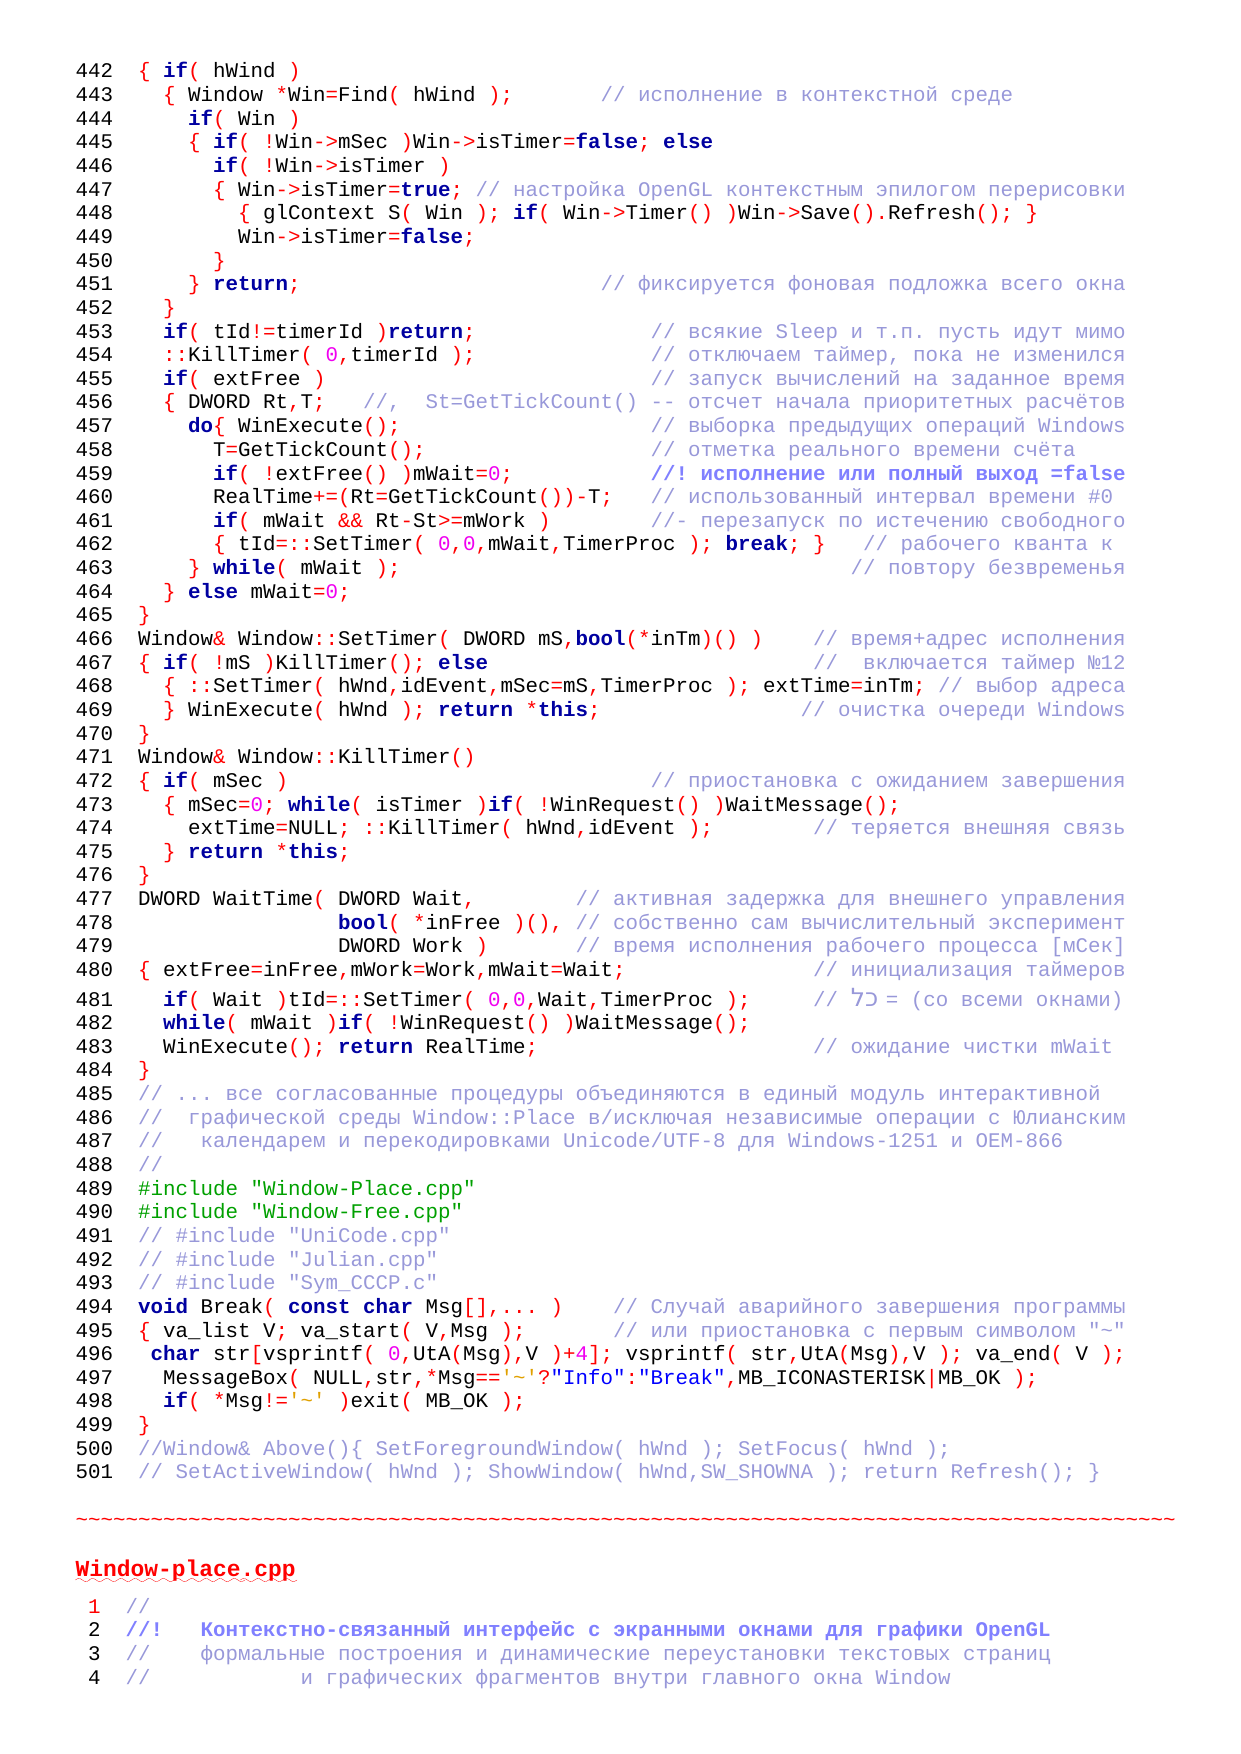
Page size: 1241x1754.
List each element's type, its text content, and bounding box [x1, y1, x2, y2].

subtitle 475 } return *this; [75, 841, 1181, 864]
subtitle 480 { extFree=inFree,mWork=Work,mWait=Wait; // инициализация таймеров [613, 959, 1181, 983]
subtitle 454 ::KillTimer( 0,timerId ); // отключаем таймер, пока не изменился [75, 344, 188, 368]
subtitle 467 { if( !mS )KillTimer(); else // включается таймер №12 [388, 652, 1181, 675]
subtitle 496 char str[vsprintf( 0,UtA(Msg),V )+4]; vsprintf( str,UtA(Msg),V ); va_end( V ); [75, 1343, 213, 1367]
subtitle 469 } WinExecute( hWnd ); return *this; // очистка очереди Windows [400, 699, 1181, 723]
subtitle 449 Win->isTimer=false; [75, 226, 238, 250]
subtitle 448 { glContext S( Win ); if( Win->Timer() )Win->Save().Refresh(); } [75, 202, 1181, 226]
text ~~~~~~~~~~~~~~~~~~~~~~~~~~~~~~~~~~~~~~~~~~~~~~~~~~~~~~~~~~~~~~~~~~~~~~~~~~~~~~~~~~~~~~~~ [75, 1509, 1181, 1532]
subtitle 471 Window& Window::KillTimer() [450, 746, 1181, 770]
subtitle 463 } while( mWait ); // повтору безвременья [75, 557, 300, 581]
subtitle 476 } [75, 864, 1181, 888]
subtitle 474 extTime=NULL; ::KillTimer( hWnd,idEvent ); // теряется внешняя связь [75, 817, 188, 841]
subtitle 479 DWORD Work ) // время исполнения рабочего процесса [мСек] [475, 935, 1181, 959]
subtitle 498 if( *Msg!='~' )exit( MB_OK ); [500, 1391, 1181, 1414]
subtitle 451 } return; // фиксируется фоновая подложка всего окна [75, 273, 1181, 297]
subtitle 460 RealTime+=(Rt=GetTickCount())-T; // использованный интервал времени #0 [600, 486, 1181, 510]
subtitle 442 { if( hWind ) [288, 61, 1181, 84]
subtitle 490 #include "Window-Free.cpp" [75, 1201, 1181, 1225]
subtitle 482 while( mWait )if( !WinRequest() )WaitMessage(); [325, 1012, 400, 1036]
subtitle 481 if( Wait )tId=::SetTimer( 0,0,Wait,TimerProc ); // כל = (со всеми окнами) [75, 983, 1181, 1012]
subtitle 480 { extFree=inFree,mWork=Work,mWait=Wait; // инициализация таймеров [75, 959, 163, 983]
subtitle 466 Window& Window::SetTimer( DWORD mS,bool(*inTm)() ) // время+адрес исполнения [700, 628, 1181, 652]
subtitle 498 if( *Msg!='~' )exit( MB_OK ); [263, 1391, 350, 1414]
subtitle 498 if( *Msg!='~' )exit( MB_OK ); [75, 1391, 225, 1414]
subtitle 449 Win->isTimer=false; [275, 226, 300, 250]
subtitle 497 MessageBox( NULL,str,*Msg=='~'?"Info":"Break",MB_ICONASTERISK|MB_OK ); [1013, 1367, 1181, 1391]
subtitle 494 void Break( const char Msg[],... ) // Случай аварийного завершения программы [263, 1296, 425, 1319]
subtitle 443 { Window *Win=Find( hWind ); // исполнение в контекстной среде [75, 84, 188, 108]
subtitle 464 } else mWait=0; [75, 581, 250, 604]
text 501 // SetActiveWindow( hWnd ); ShowWindow( hWnd,SW_SHOWNA ); return Refresh(); } [75, 1461, 1181, 1485]
subtitle 464 } else mWait=0; [313, 581, 1181, 604]
subtitle 483 WinExecute(); return RealTime; // ожидание чистки mWait [525, 1036, 1181, 1059]
subtitle 463 } while( mWait ); // повтору безвременья [375, 557, 1181, 581]
subtitle 482 while( mWait )if( !WinRequest() )WaitMessage(); [525, 1012, 575, 1036]
subtitle 471 Window& Window::KillTimer() [75, 746, 138, 770]
subtitle 497 MessageBox( NULL,str,*Msg=='~'?"Info":"Break",MB_ICONASTERISK|MB_OK ); [75, 1367, 163, 1391]
subtitle 500 //Window& Above(){ SetForegroundWindow( hWnd ); SetFocus( hWnd ); [75, 1438, 1181, 1461]
subtitle 4 // и графических фрагментов внутри главного окна Window [75, 1667, 1181, 1690]
subtitle 446 if( !Win->isTimer ) [75, 155, 275, 179]
subtitle 465 } [75, 604, 1181, 628]
subtitle 497 MessageBox( NULL,str,*Msg=='~'?"Info":"Break",MB_ICONASTERISK|MB_OK ); [475, 1367, 738, 1391]
subtitle 486 // графической среды Window::Place в/исключая независимые операции с Юлианским [75, 1107, 1181, 1130]
subtitle 477 DWORD WaitTime( DWORD Wait, // активная задержка для внешнего управления [463, 888, 1181, 912]
subtitle 468 { ::SetTimer( hWnd,idEvent,mSec=mS,TimerProc ); extTime=inTm; // выбор адреса [75, 675, 213, 699]
subtitle Window-place.cpp [75, 1557, 1181, 1583]
subtitle 461 if( mWait && Rt-St>=mWork ) //- перезапуск по истечению свободного [75, 510, 263, 533]
subtitle 473 { mSec=0; while( isTimer )if( !WinRequest() )WaitMessage(); [75, 793, 1181, 817]
subtitle 478 bool( *inFree )(), // собственно сам вычислительный эксперимент [75, 912, 425, 935]
subtitle 447 { Win->isTimer=true; // настройка OpenGL контекстным эпилогом перерисовки [75, 179, 238, 202]
subtitle 488 // [75, 1154, 1181, 1178]
subtitle 445 { if( !Win->mSec )Win->isTimer=false; else [563, 131, 1181, 155]
subtitle 454 ::KillTimer( 0,timerId ); // отключаем таймер, пока не изменился [450, 344, 1181, 368]
subtitle 456 { DWORD Rt,T; //, St=GetTickCount() -- отсчет начала приоритетных расчётов [75, 392, 188, 415]
subtitle 494 void Break( const char Msg[],... ) // Случай аварийного завершения программы [463, 1296, 1181, 1319]
subtitle 483 WinExecute(); return RealTime; // ожидание чистки mWait [75, 1036, 163, 1059]
subtitle 493 // #include "Sym_CCCP.c" [75, 1272, 1181, 1296]
subtitle 456 { DWORD Rt,T; //, St=GetTickCount() -- отсчет начала приоритетных расчётов [313, 392, 1181, 415]
subtitle 479 DWORD Work ) // время исполнения рабочего процесса [мСек] [75, 935, 338, 959]
subtitle 458 T=GetTickCount(); // отметка реального времени счёта [388, 439, 1181, 462]
subtitle 452 } [75, 297, 1181, 321]
subtitle 472 { if( mSec ) // приостановка с ожиданием завершения [75, 770, 213, 793]
subtitle 472 { if( mSec ) // приостановка с ожиданием завершения [275, 770, 1181, 793]
subtitle 491 // #include "UniCode.cpp" [75, 1225, 1181, 1249]
subtitle 492 // #include "Julian.cpp" [75, 1249, 1181, 1272]
subtitle 495 { va_list V; va_start( V,Msg ); // или приостановка с первым символом "~" [75, 1319, 1181, 1343]
subtitle 453 if( tId!=timerId )return; // всякие Sleep и т.п. пусть идут мимо [375, 321, 1181, 344]
subtitle 445 { if( !Win->mSec )Win->isTimer=false; else [75, 131, 275, 155]
subtitle 482 while( mWait )if( !WinRequest() )WaitMessage(); [713, 1012, 1181, 1036]
subtitle 484 } [75, 1059, 1181, 1083]
subtitle 461 if( mWait && Rt-St>=mWork ) //- перезапуск по истечению свободного [538, 510, 1181, 533]
subtitle 483 WinExecute(); return RealTime; // ожидание чистки mWait [288, 1036, 425, 1059]
subtitle 455 if( extFree ) // запуск вычислений на заданное время [75, 368, 213, 392]
subtitle 458 T=GetTickCount(); // отметка реального времени счёта [75, 439, 213, 462]
subtitle 453 if( tId!=timerId )return; // всякие Sleep и т.п. пусть идут мимо [75, 321, 213, 344]
subtitle 444 if( Win ) [75, 108, 238, 131]
subtitle 478 bool( *inFree )(), // собственно сам вычислительный эксперимент [513, 912, 1181, 935]
subtitle 443 { Window *Win=Find( hWind ); // исполнение в контекстной среде [488, 84, 1181, 108]
subtitle 468 { ::SetTimer( hWnd,idEvent,mSec=mS,TimerProc ); extTime=inTm; // выбор адреса [913, 675, 1181, 699]
subtitle 496 char str[vsprintf( 0,UtA(Msg),V )+4]; vsprintf( str,UtA(Msg),V ); va_end( V ); [1100, 1343, 1181, 1367]
subtitle 460 RealTime+=(Rt=GetTickCount())-T; // использованный интервал времени #0 [75, 486, 213, 510]
subtitle 482 while( mWait )if( !WinRequest() )WaitMessage(); [75, 1012, 250, 1036]
subtitle 496 char str[vsprintf( 0,UtA(Msg),V )+4]; vsprintf( str,UtA(Msg),V ); va_end( V ); [550, 1343, 625, 1367]
subtitle 469 } WinExecute( hWnd ); return *this; // очистка очереди Windows [75, 699, 188, 723]
subtitle 457 do{ WinExecute(); // выборка предыдущих операций Windows [75, 415, 238, 439]
subtitle 494 void Break( const char Msg[],... ) // Случай аварийного завершения программы [75, 1296, 200, 1319]
subtitle 474 extTime=NULL; ::KillTimer( hWnd,idEvent ); // теряется внешняя связь [688, 817, 1181, 841]
subtitle 449 Win->isTimer=false; [388, 226, 1181, 250]
subtitle 466 Window& Window::SetTimer( DWORD mS,bool(*inTm)() ) // время+адрес исполнения [563, 628, 650, 652]
subtitle 2 //! Контекстно-связанный интерфейс с экранными окнами для графики OpenGL [75, 1619, 1181, 1643]
subtitle 1 // [75, 1596, 1181, 1619]
subtitle 457 do{ WinExecute(); // выборка предыдущих операций Windows [363, 415, 1181, 439]
subtitle 446 if( !Win->isTimer ) [313, 155, 338, 179]
subtitle 485 // ... все согласованные процедуры объединяются в единый модуль интерактивной [75, 1083, 1181, 1107]
subtitle 446 if( !Win->isTimer ) [438, 155, 1181, 179]
subtitle 462 { tId=::SetTimer( 0,0,mWait,TimerProc ); break; } // рабочего кванта к [75, 533, 1181, 557]
subtitle 444 if( Win ) [288, 108, 1181, 131]
subtitle 447 { Win->isTimer=true; // настройка OpenGL контекстным эпилогом перерисовки [388, 179, 1181, 202]
subtitle 489 #include "Window-Place.cpp" [75, 1178, 1181, 1201]
subtitle 455 if( extFree ) // запуск вычислений на заданное время [313, 368, 1181, 392]
subtitle 467 { if( !mS )KillTimer(); else // включается таймер №12 [75, 652, 225, 675]
subtitle 499 } [75, 1414, 1181, 1438]
subtitle 487 // календарем и перекодировками Unicode/UTF-8 для Windows-1251 и OEM-866 [75, 1130, 1181, 1154]
subtitle 442 { if( hWind ) [75, 61, 213, 84]
subtitle 459 if( !extFree() )mWait=0; //! исполнение или полный выход =false [75, 462, 1181, 486]
subtitle 450 } [75, 250, 1181, 273]
subtitle 3 // формальные построения и динамические переустановки текстовых страниц [75, 1643, 1181, 1667]
subtitle 470 } [75, 723, 1181, 746]
